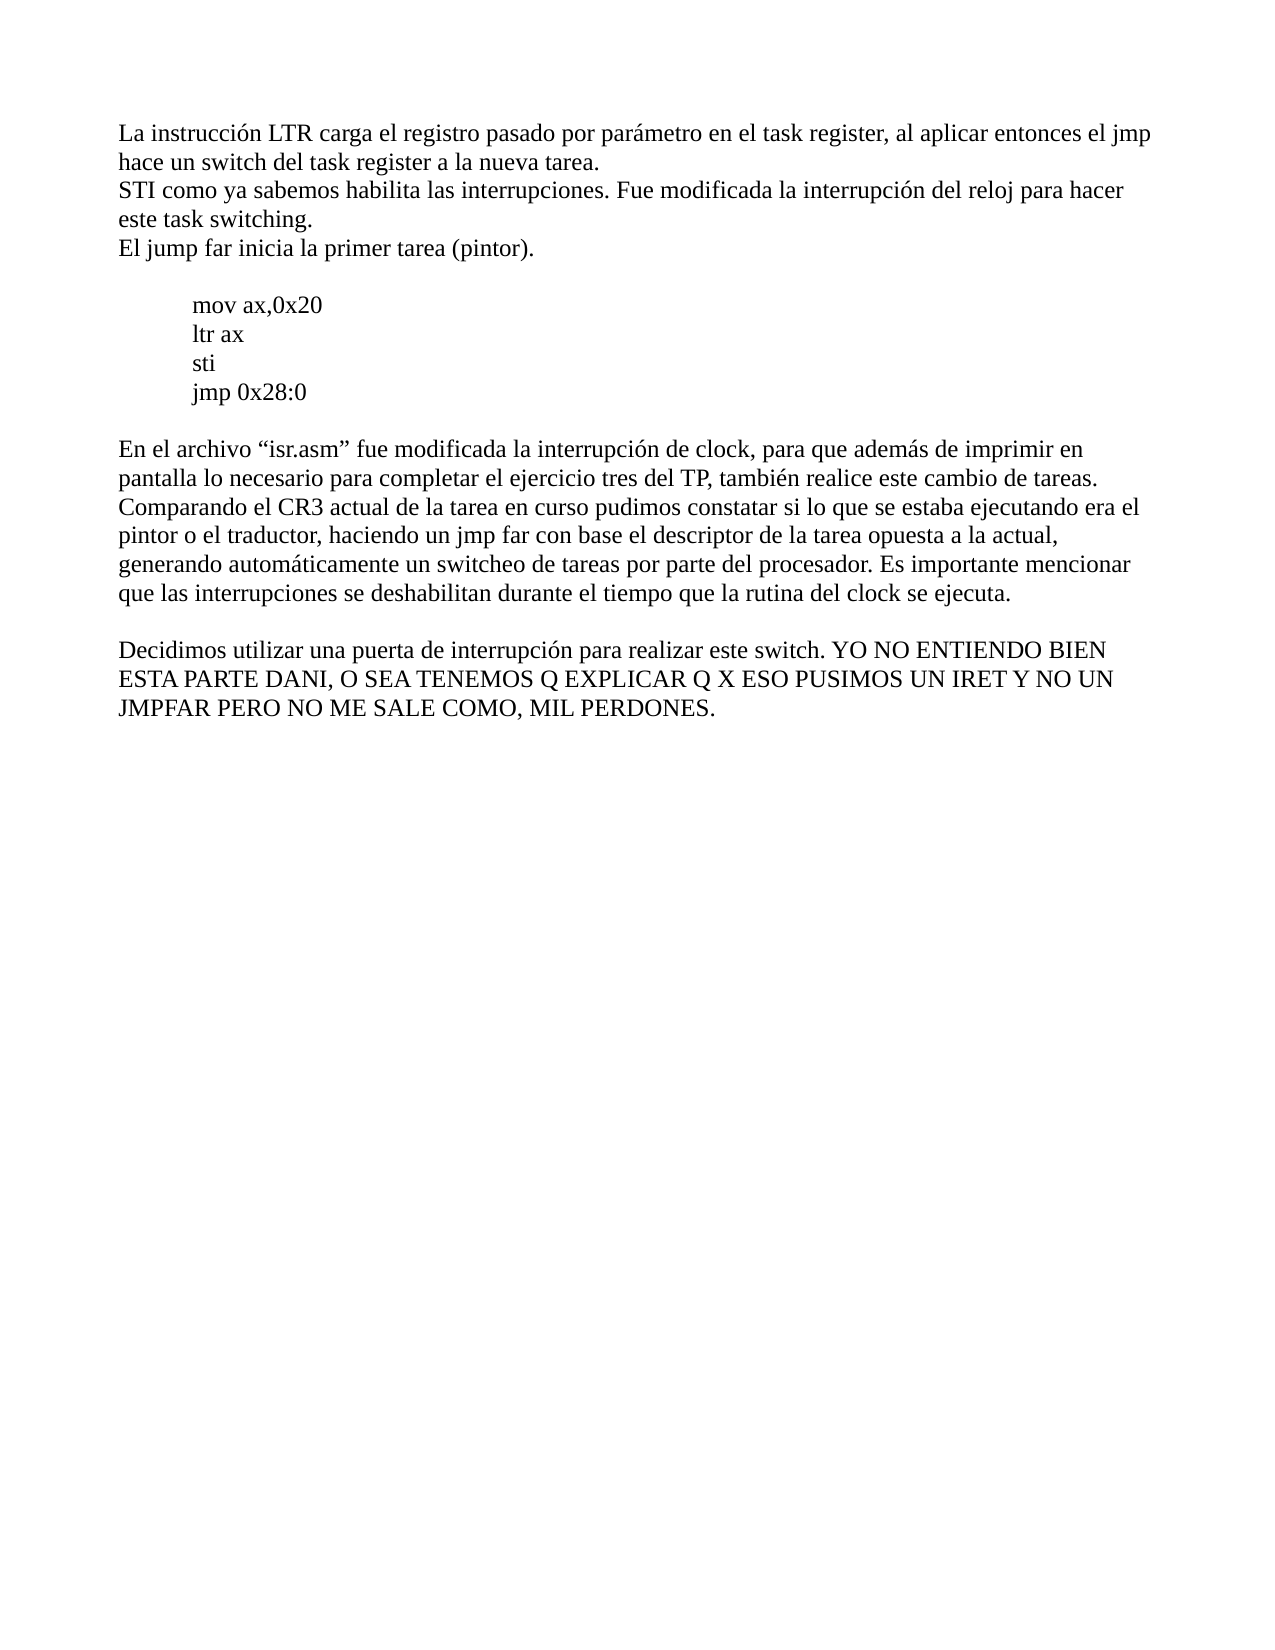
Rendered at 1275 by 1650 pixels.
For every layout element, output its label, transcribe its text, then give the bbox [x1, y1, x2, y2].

text mov ax,0x20 [118, 291, 1157, 319]
text ltr ax [118, 319, 1157, 348]
text El jump far inicia la primer tarea (pintor). [118, 233, 1157, 262]
text En el archivo “isr.asm” fue modificada la interrupción de clock, para que además de imprimir en pantalla lo necesario para completar el ejercicio tres del TP, también realice este cambio de tareas. Comparando el CR3 actual de la tarea en curso pudimos constatar si lo que se estaba ejecutando era el pintor o el traductor, haciendo un jmp far con base el descriptor de la tarea opuesta a la actual, generando automáticamente un switcheo de tareas por parte del procesador. Es importante mencionar que las interrupciones se deshabilitan durante el tiempo que la rutina del clock se ejecuta. [118, 434, 1157, 607]
text jmp 0x28:0 [118, 377, 1157, 406]
text sti [118, 348, 1157, 377]
text La instrucción LTR carga el registro pasado por parámetro en el task register, al aplicar entonces el jmp hace un switch del task register a la nueva tarea. [118, 118, 1157, 176]
text STI como ya sabemos habilita las interrupciones. Fue modificada la interrupción del reloj para hacer este task switching. [118, 176, 1157, 233]
text Decidimos utilizar una puerta de interrupción para realizar este switch. YO NO ENTIENDO BIEN ESTA PARTE DANI, O SEA TENEMOS Q EXPLICAR Q X ESO PUSIMOS UN IRET Y NO UN JMPFAR PERO NO ME SALE COMO, MIL PERDONES. [118, 636, 1157, 722]
